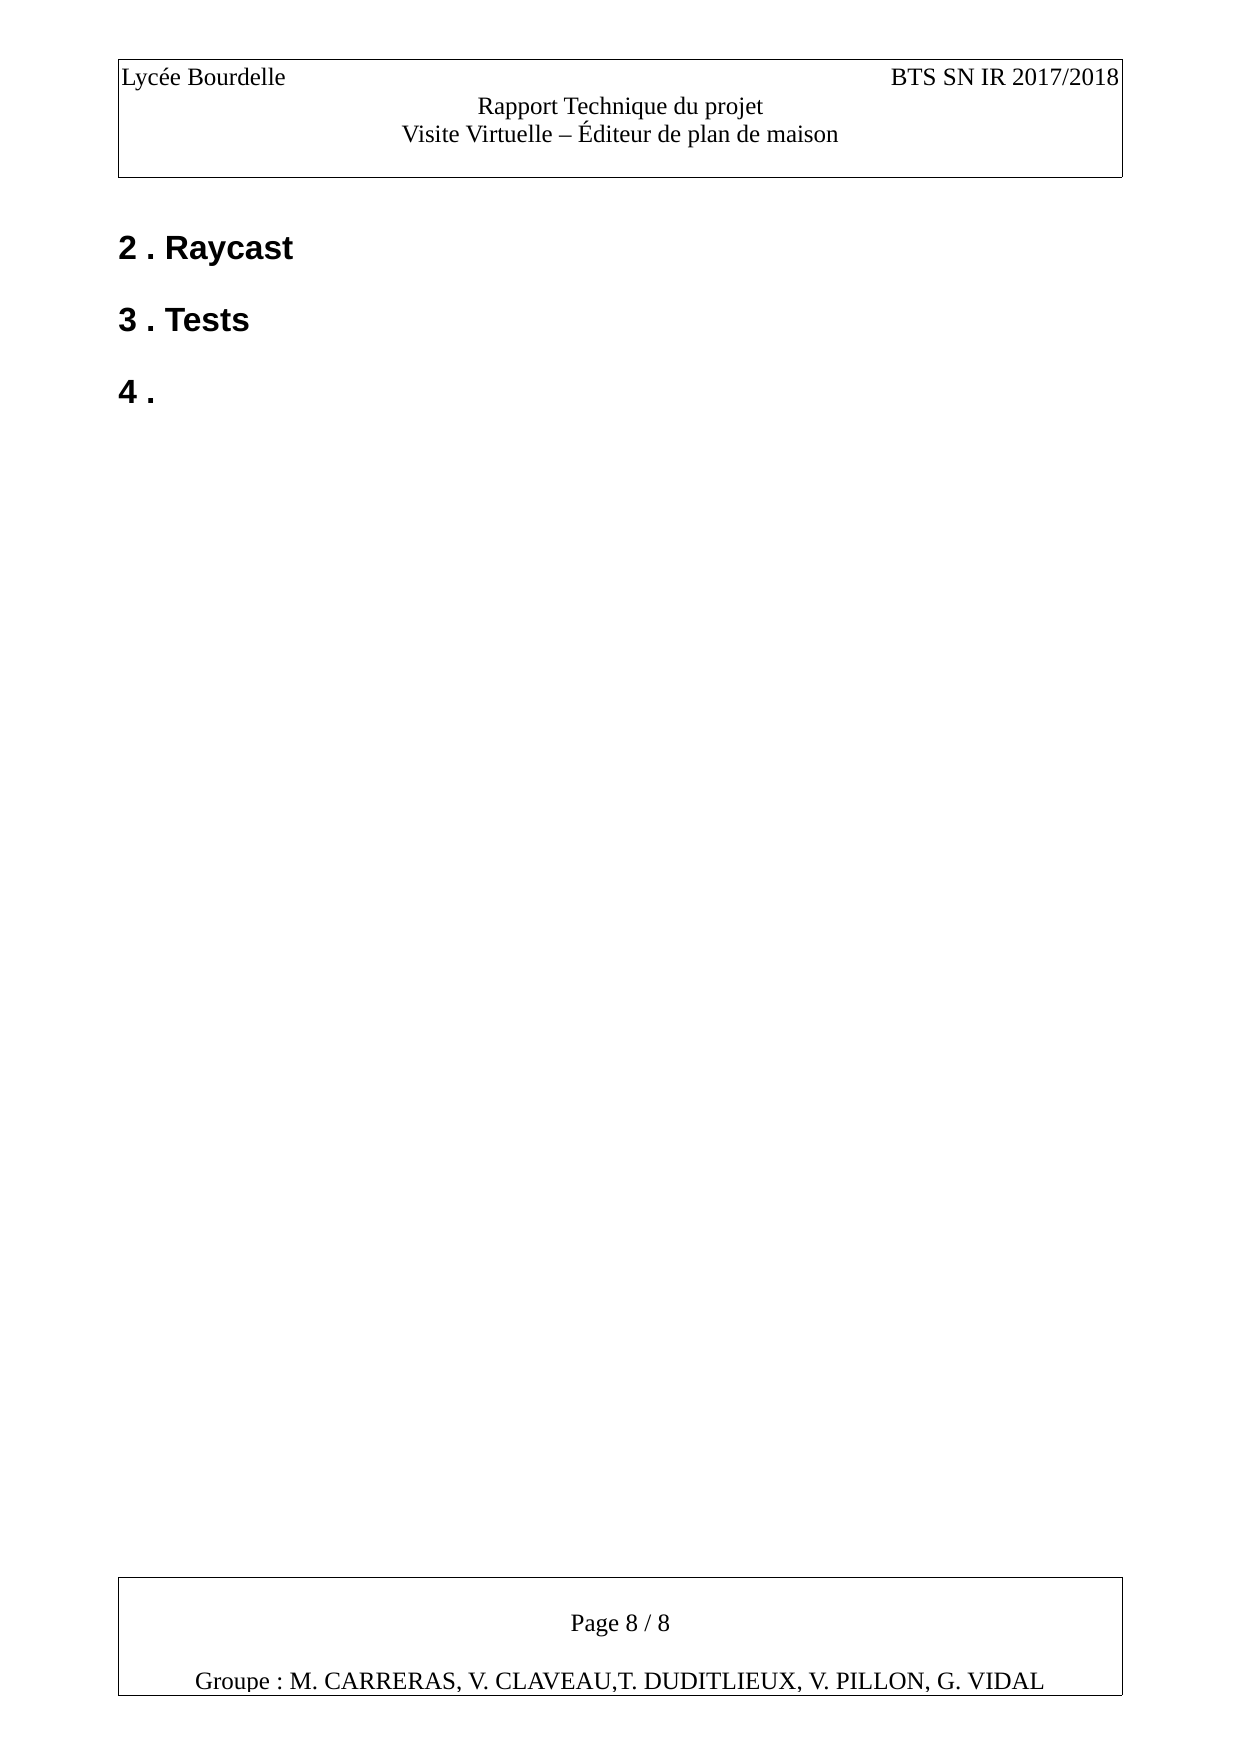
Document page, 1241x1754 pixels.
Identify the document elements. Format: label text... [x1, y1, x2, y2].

subtitle 3 . Tests [118, 299, 1122, 338]
subtitle 4 . [118, 371, 1122, 410]
subtitle 2 . Raycast [118, 227, 1122, 266]
